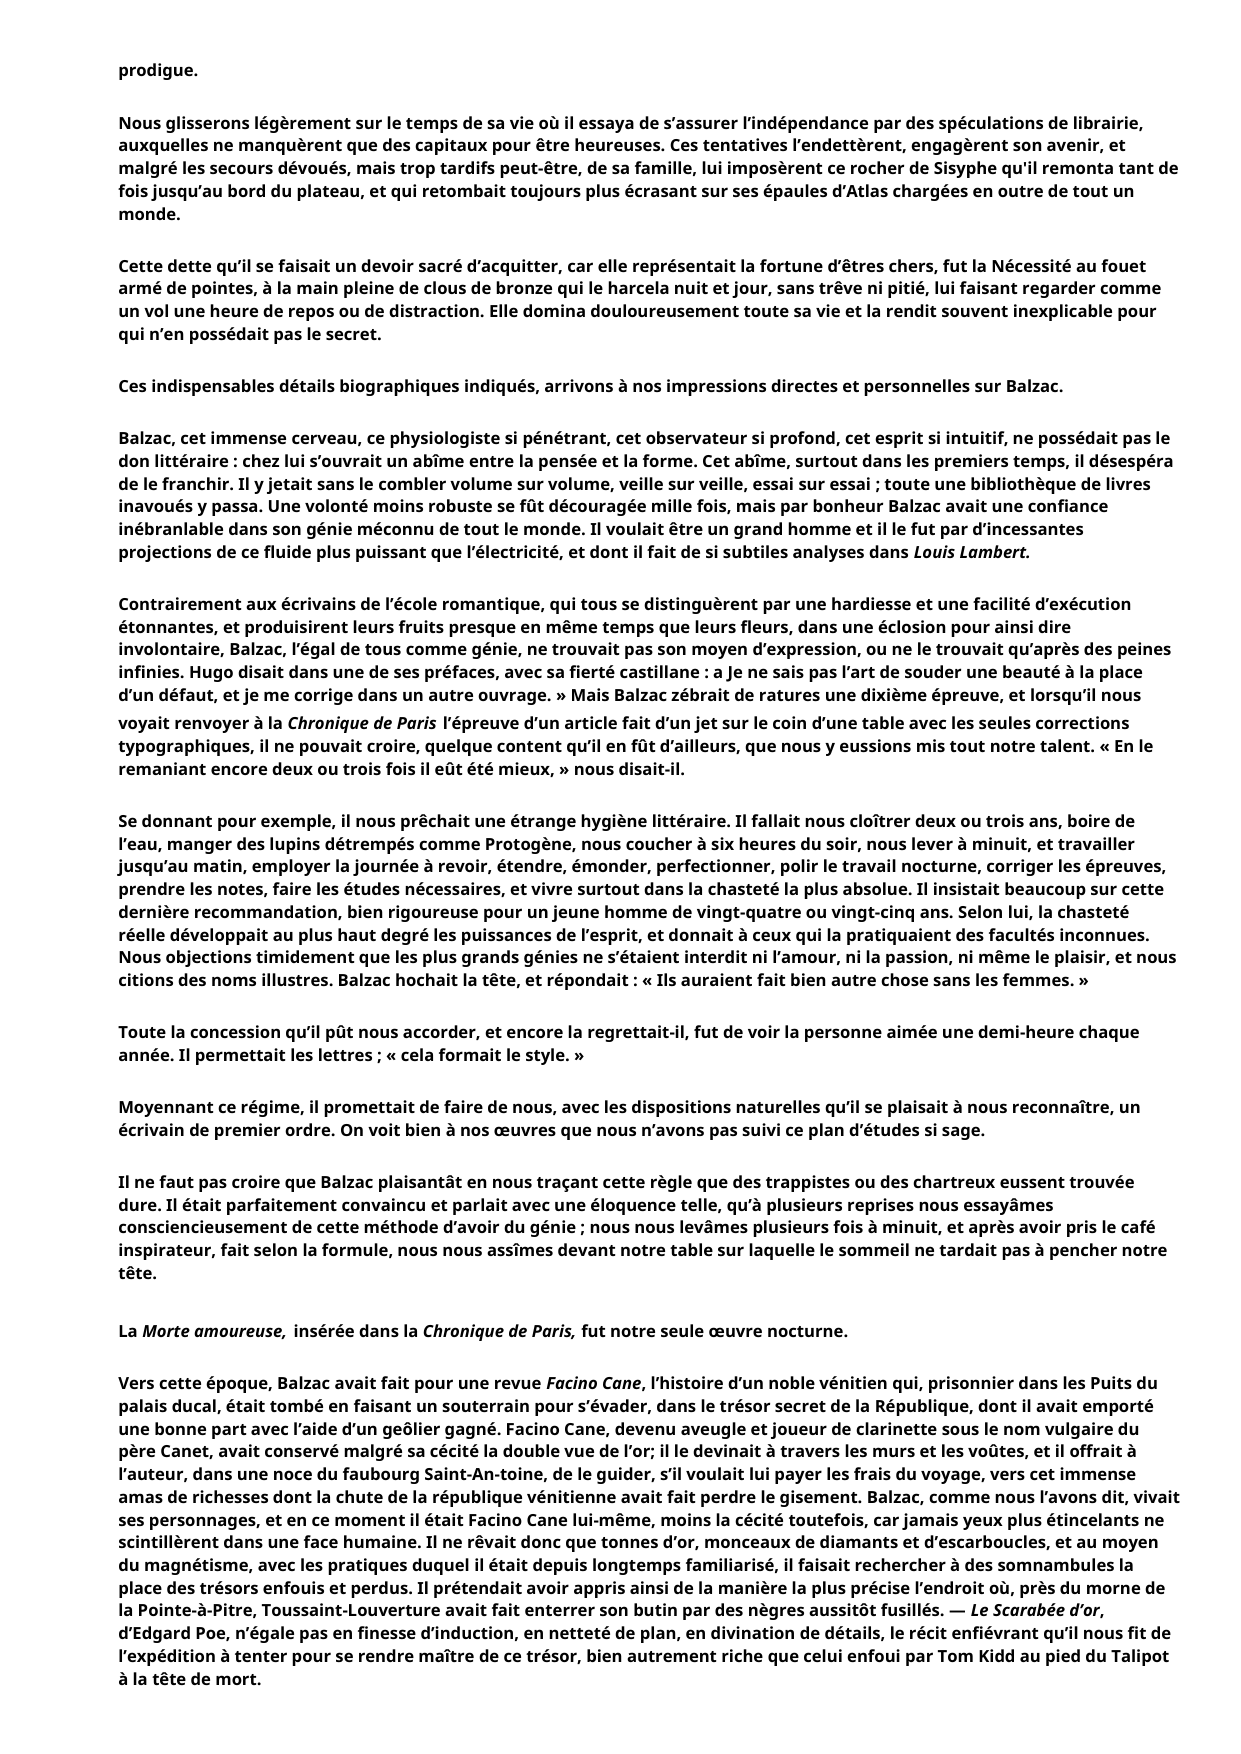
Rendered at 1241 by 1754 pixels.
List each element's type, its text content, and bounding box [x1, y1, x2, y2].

text Moyennant ce régime, il promettait de faire de nous, avec les dispositions naturelles qu’il se plaisait à nous reconnaître, un écrivain de premier ordre. On voit bien à nos œuvres que nous n’avons pas suivi ce plan d’études si sage. [118, 1096, 1181, 1141]
text Cette dette qu’il se faisait un devoir sacré d’acquitter, car elle représentait la fortune d’êtres chers, fut la Nécessité au fouet armé de pointes, à la main pleine de clous de bronze qui le harcela nuit et jour, sans trêve ni pitié, lui faisant regarder comme un vol une heure de repos ou de distraction. Elle domina douloureusement toute sa vie et la rendit souvent inexplicable pour qui n’en possédait pas le secret. [118, 254, 1181, 345]
text Il ne faut pas croire que Balzac plaisantât en nous traçant cette règle que des trappistes ou des chartreux eussent trouvée dure. Il était parfaitement convaincu et parlait avec une éloquence telle, qu’à plusieurs reprises nous essayâmes consciencieusement de cette méthode d’avoir du génie ; nous nous levâmes plusieurs fois à minuit, et après avoir pris le café inspirateur, fait selon la formule, nous nous assîmes devant notre table sur laquelle le sommeil ne tardait pas à pencher notre tête. [118, 1171, 1181, 1284]
text Nous glisserons légèrement sur le temps de sa vie où il essaya de s’assurer l’indépendance par des spéculations de librairie, auxquelles ne manquèrent que des capitaux pour être heureuses. Ces tentatives l’endettèrent, engagèrent son avenir, et malgré les secours dévoués, mais trop tardifs peut-être, de sa famille, lui imposèrent ce rocher de Sisyphe qu'il remonta tant de fois jusqu’au bord du plateau, et qui retombait toujours plus écrasant sur ses épaules d’Atlas chargées en outre de tout un monde. [118, 111, 1181, 225]
text Se donnant pour exemple, il nous prêchait une étrange hygiène littéraire. Il fallait nous cloîtrer deux ou trois ans, boire de l’eau, manger des lupins détrempés comme Protogène, nous coucher à six heures du soir, nous lever à minuit, et travailler jusqu’au matin, employer la journée à revoir, étendre, émonder, perfectionner, polir le travail nocturne, corriger les épreuves, prendre les notes, faire les études nécessaires, et vivre surtout dans la chasteté la plus absolue. Il insistait beaucoup sur cette dernière recommandation, bien rigoureuse pour un jeune homme de vingt-quatre ou vingt-cinq ans. Selon lui, la chasteté réelle développait au plus haut degré les puissances de l’esprit, et donnait à ceux qui la pratiquaient des facultés inconnues. Nous objections timidement que les plus grands génies ne s’étaient interdit ni l’amour, ni la passion, ni même le plaisir, et nous citions des noms illustres. Balzac hochait la tête, et répondait : « Ils auraient fait bien autre chose sans les femmes. » [118, 810, 1181, 991]
text Toute la concession qu’il pût nous accorder, et encore la regrettait-il, fut de voir la personne aimée une demi-heure chaque année. Il permettait les lettres ; « cela formait le style. » [118, 1021, 1181, 1066]
text prodigue. [118, 59, 1181, 82]
text Contrairement aux écrivains de l’école romantique, qui tous se distinguèrent par une hardiesse et une facilité d’exécution étonnantes, et produisirent leurs fruits presque en même temps que leurs fleurs, dans une éclosion pour ainsi dire involontaire, Balzac, l’égal de tous comme génie, ne trouvait pas son moyen d’expression, ou ne le trouvait qu’après des peines infinies. Hugo disait dans une de ses préfaces, avec sa fierté castillane : a Je ne sais pas l’art de souder une beauté à la place d’un défaut, et je me corrige dans un autre ouvrage. » Mais Balzac zébrait de ratures une dixième épreuve, et lorsqu’il nous voyait renvoyer à la Chronique de Paris l’épreuve d’un article fait d’un jet sur le coin d’une table avec les seules corrections typographiques, il ne pouvait croire, quelque content qu’il en fût d’ailleurs, que nous y eussions mis tout notre talent. « En le remaniant encore deux ou trois fois il eût été mieux, » nous disait-il. [118, 592, 1181, 780]
text Balzac, cet immense cerveau, ce physiologiste si pénétrant, cet observateur si profond, cet esprit si intuitif, ne possédait pas le don littéraire : chez lui s’ouvrait un abîme entre la pensée et la forme. Cet abîme, surtout dans les premiers temps, il désespéra de le franchir. Il y jetait sans le combler volume sur volume, veille sur veille, essai sur essai ; toute une bibliothèque de livres inavoués y passa. Une volonté moins robuste se fût découragée mille fois, mais par bonheur Balzac avait une confiance inébranlable dans son génie méconnu de tout le monde. Il voulait être un grand homme et il le fut par d’incessantes projections de ce fluide plus puissant que l’électricité, et dont il fait de si subtiles analyses dans Louis Lambert. [118, 427, 1181, 563]
text La Morte amoureuse, insérée dans la Chronique de Paris, fut notre seule œuvre nocturne. [118, 1314, 1181, 1342]
text Ces indispensables détails biographiques indiqués, arrivons à nos impressions directes et personnelles sur Balzac. [118, 374, 1181, 397]
text Vers cette époque, Balzac avait fait pour une revue Facino Cane, l’histoire d’un noble vénitien qui, prisonnier dans les Puits du palais ducal, était tombé en faisant un souterrain pour s’évader, dans le trésor secret de la République, dont il avait emporté une bonne part avec l’aide d’un geôlier gagné. Facino Cane, devenu aveugle et joueur de clarinette sous le nom vulgaire du père Canet, avait conservé malgré sa cécité la double vue de l’or; il le devinait à travers les murs et les voûtes, et il offrait à l’auteur, dans une noce du faubourg Saint-An-toine, de le guider, s’il voulait lui payer les frais du voyage, vers cet immense amas de richesses dont la chute de la république vénitienne avait fait perdre le gisement. Balzac, comme nous l’avons dit, vivait ses personnages, et en ce moment il était Facino Cane lui-même, moins la cécité toutefois, car jamais yeux plus étincelants ne scintillèrent dans une face humaine. Il ne rêvait donc que tonnes d’or, monceaux de diamants et d’escarboucles, et au moyen du magnétisme, avec les pratiques duquel il était depuis longtemps familiarisé, il faisait rechercher à des somnambules la place des trésors enfouis et perdus. Il prétendait avoir appris ainsi de la manière la plus précise l’endroit où, près du morne de la Pointe-à-Pitre, Toussaint-Louverture avait fait enterrer son butin par des nègres aussitôt fusillés. — Le Scarabée d’or, d’Edgard Poe, n’égale pas en finesse d’induction, en netteté de plan, en divination de détails, le récit enfiévrant qu’il nous fit de l’expédition à tenter pour se rendre maître de ce trésor, bien autrement riche que celui enfoui par Tom Kidd au pied du Talipot à la tête de mort. [118, 1372, 1181, 1690]
